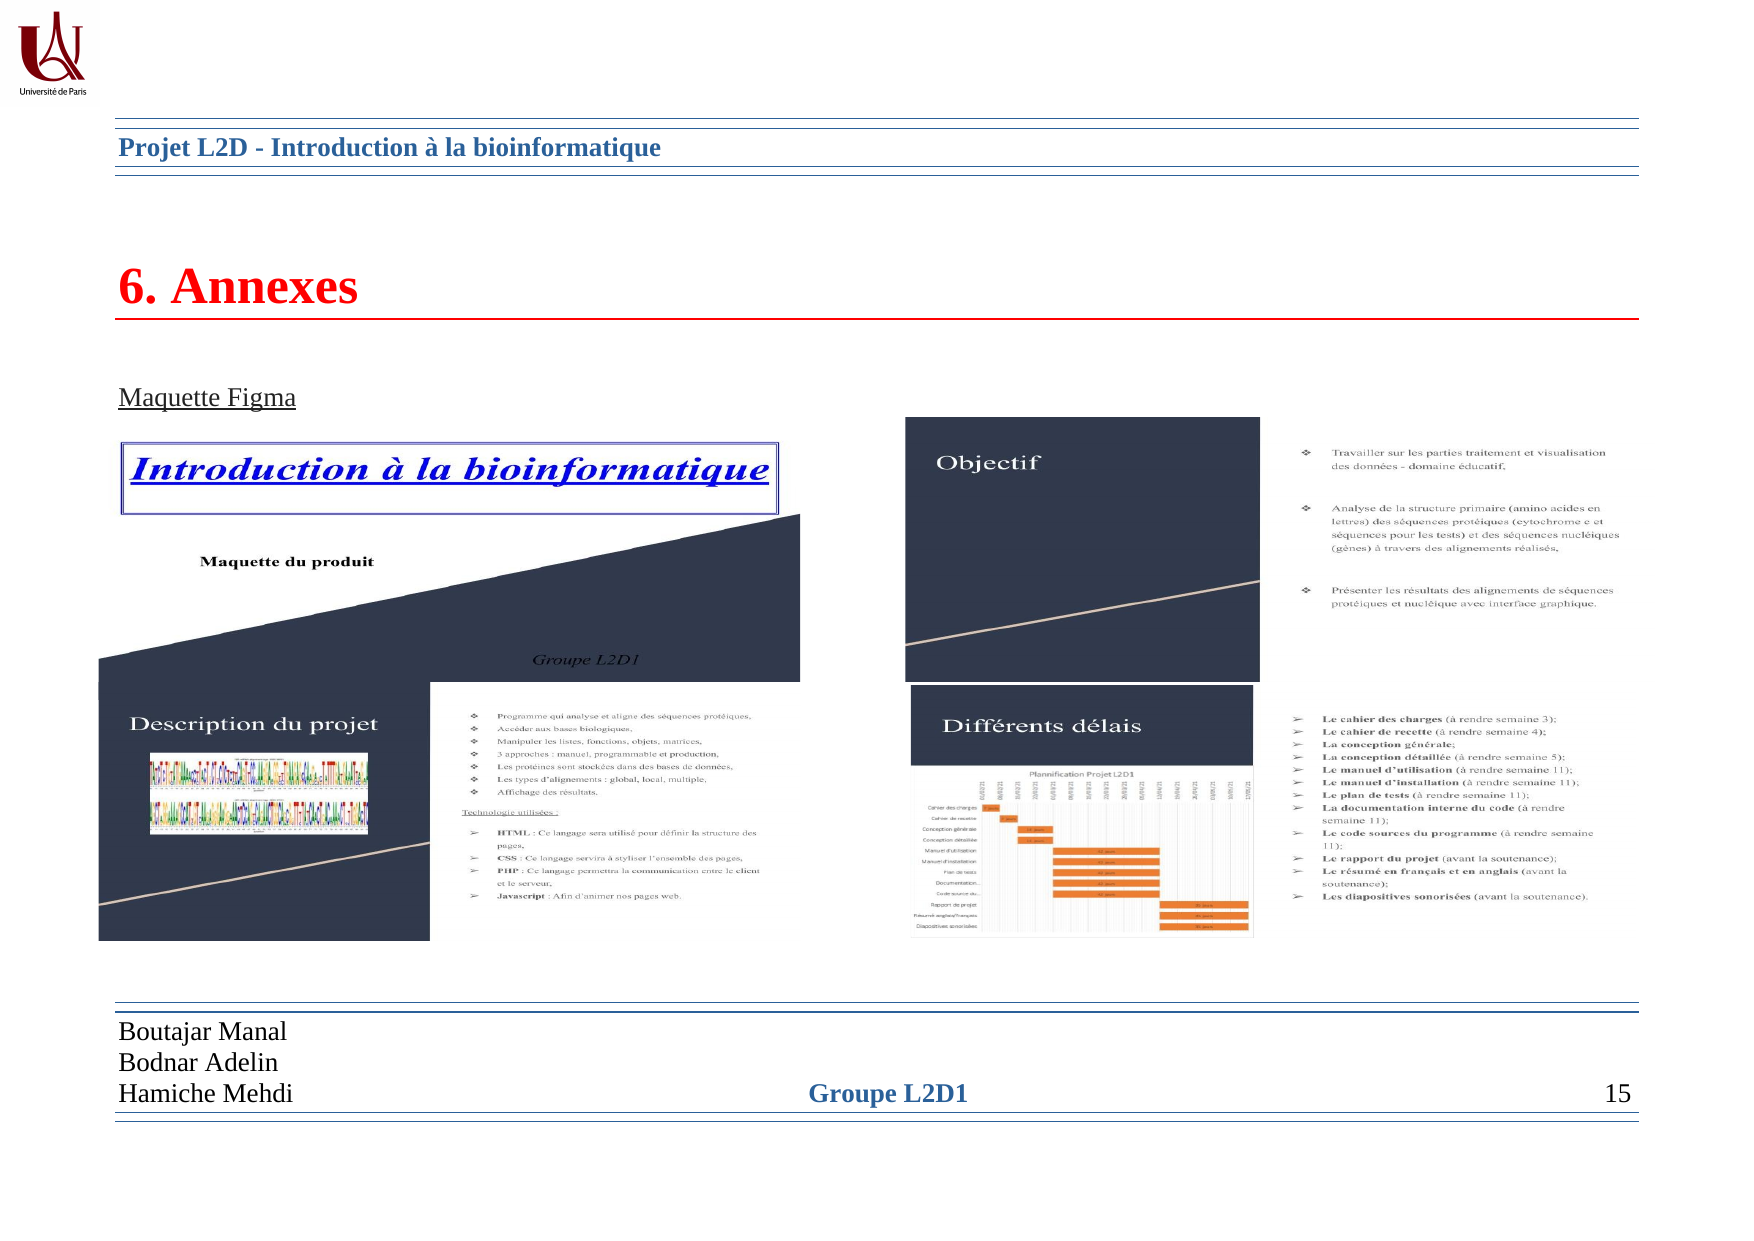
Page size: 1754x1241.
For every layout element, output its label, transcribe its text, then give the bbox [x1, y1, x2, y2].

picture [98, 415, 801, 941]
picture [0, 0, 101, 107]
text Maquette Figma [118, 381, 1636, 412]
subtitle 6. Annexes [115, 252, 1639, 318]
picture [905, 417, 1656, 682]
picture [910, 685, 1636, 938]
